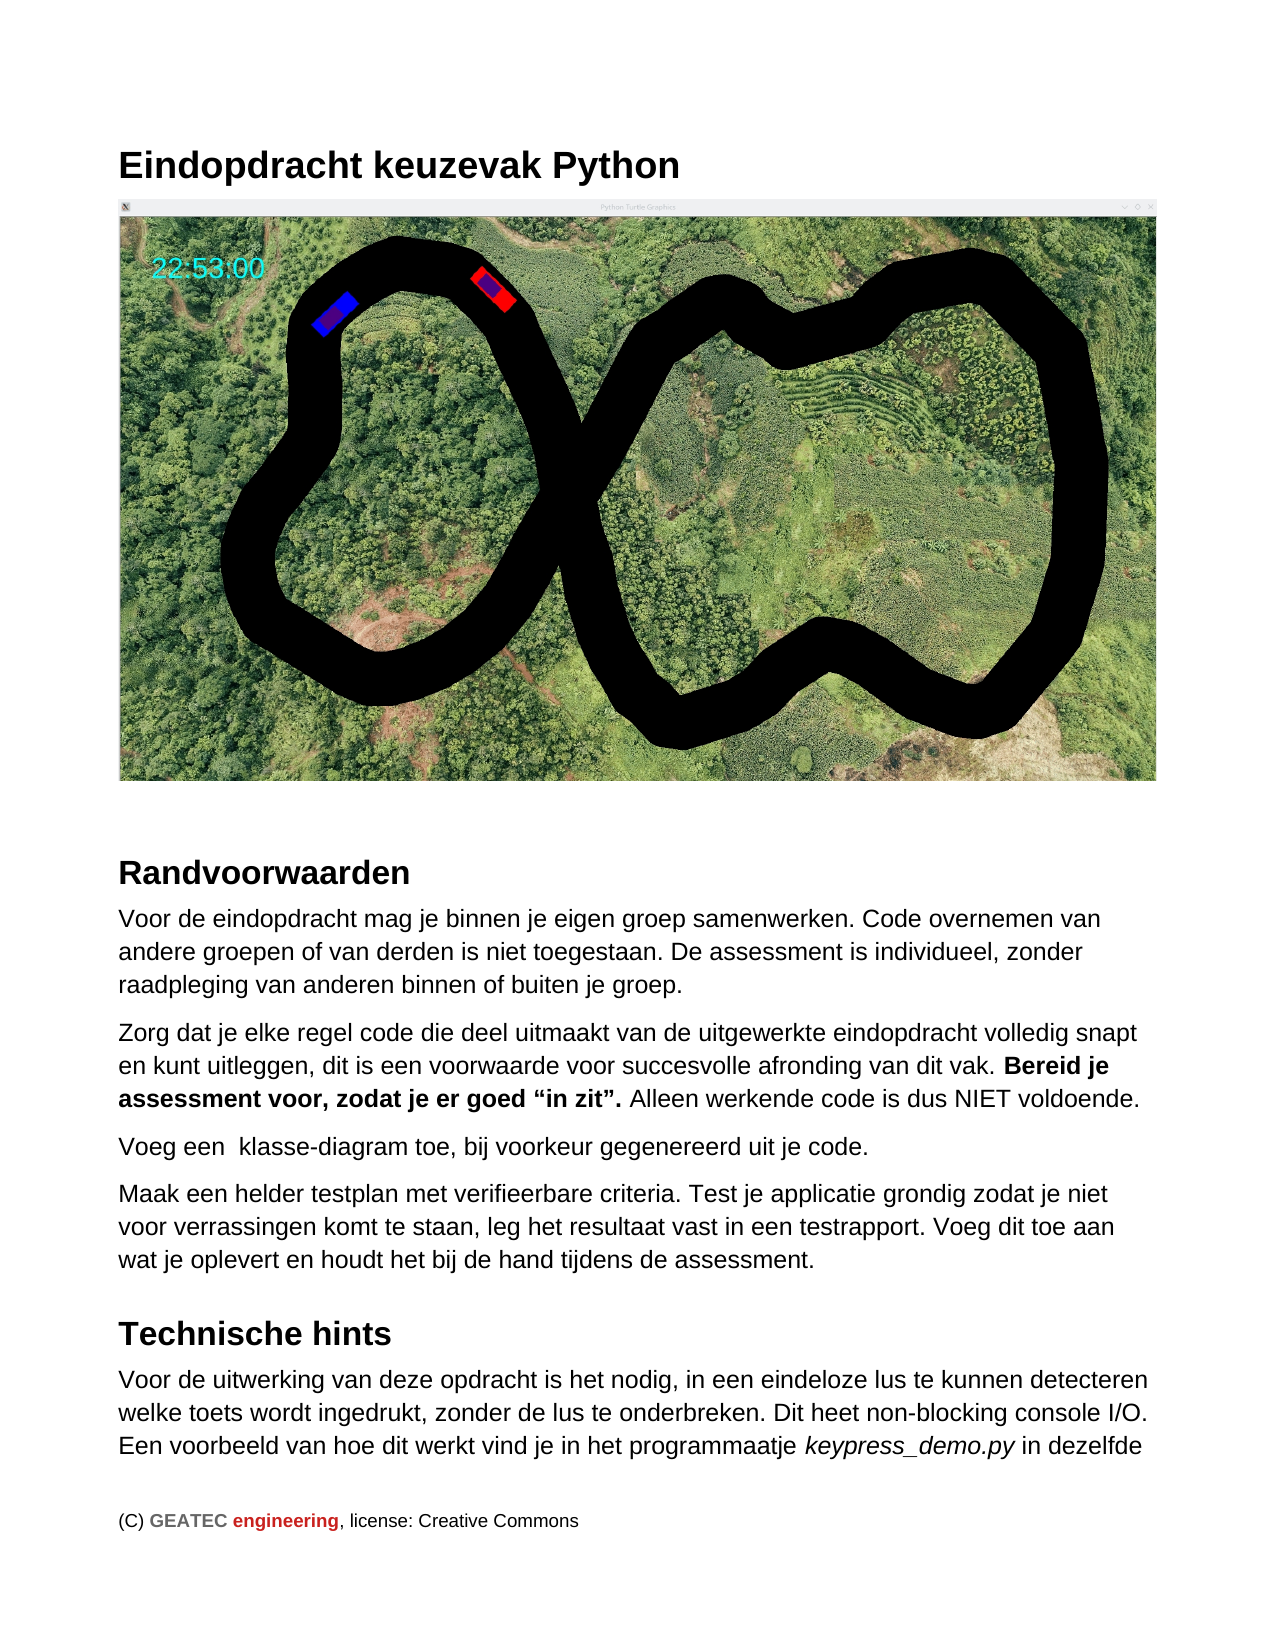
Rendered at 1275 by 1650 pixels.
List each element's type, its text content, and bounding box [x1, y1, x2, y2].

text Voeg een klasse-diagram toe, bij voorkeur gegenereerd uit je code. [118, 1131, 1157, 1160]
text Voor de uitwerking van deze opdracht is het nodig, in een eindeloze lus te kunnen detecteren welke toets wordt ingedrukt, zonder de lus te onderbreken. Dit heet non-blocking console I/O. Een voorbeeld van hoe dit werkt vind je in het programmaatje keypress_demo.py in dezelfde [118, 1365, 1157, 1459]
subtitle Technische hints [118, 1313, 1157, 1352]
text Voor de eindopdracht mag je binnen je eigen groep samenwerken. Code overnemen van andere groepen of van derden is niet toegestaan. De assessment is individueel, zonder raadpleging van anderen binnen of buiten je groep. [118, 904, 1157, 999]
picture [118, 199, 1157, 781]
text Maak een helder testplan met verifieerbare criteria. Test je applicatie grondig zodat je niet voor verrassingen komt te staan, leg het resultaat vast in een testrapport. Voeg dit toe aan wat je oplevert en houdt het bij de hand tijdens de assessment. [118, 1179, 1157, 1274]
subtitle Eindopdracht keuzevak Python [118, 143, 1157, 187]
subtitle Randvoorwaarden [118, 853, 1157, 892]
text Zorg dat je elke regel code die deel uitmaakt van de uitgewerkte eindopdracht volledig snapt en kunt uitleggen, dit is een voorwaarde voor succesvolle afronding van dit vak. Bereid je assessment voor, zodat je er goed “in zit”. Alleen werkende code is dus NIET voldoende. [118, 1018, 1157, 1113]
